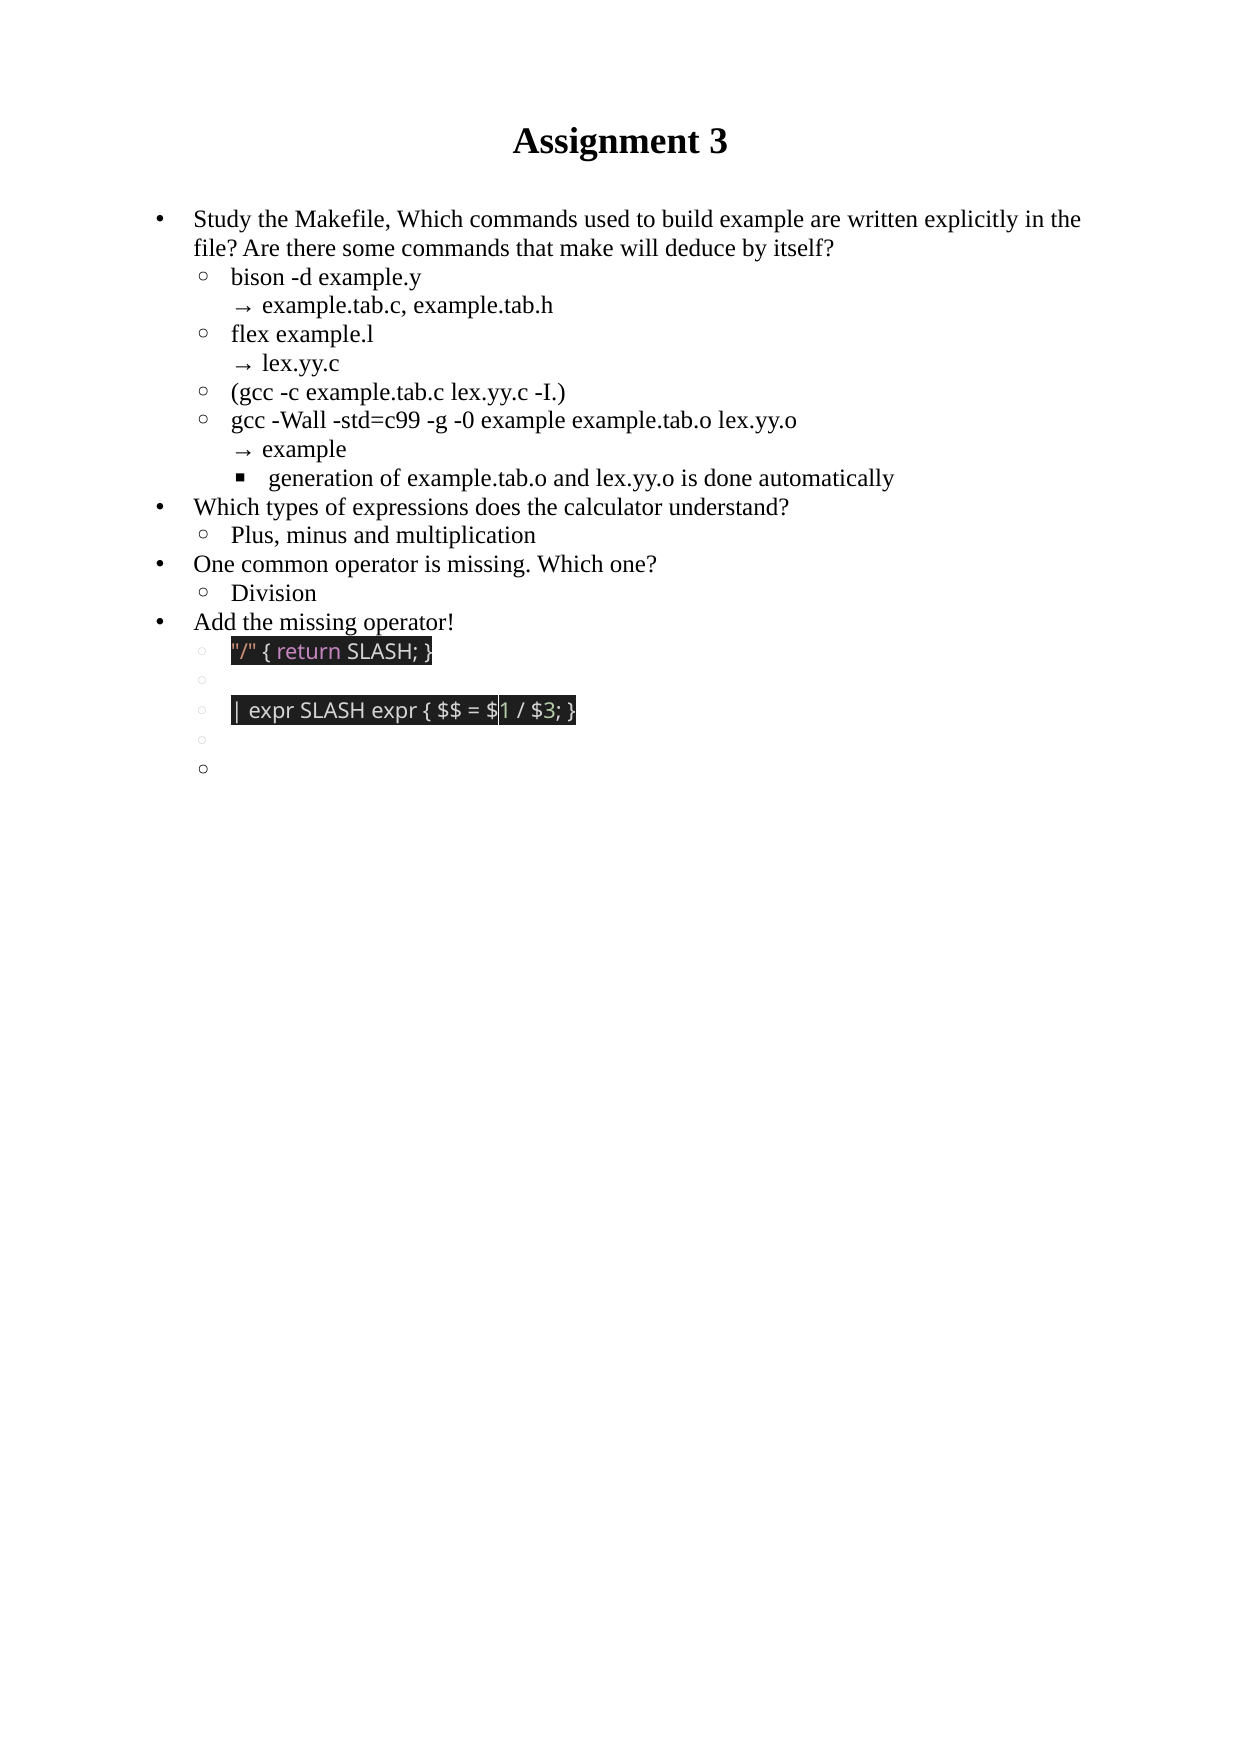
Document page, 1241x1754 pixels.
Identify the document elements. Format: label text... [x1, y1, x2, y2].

list bison -d example.y [193, 262, 1122, 291]
list Division [193, 578, 1122, 607]
list Plus, minus and multiplication [193, 521, 1122, 549]
list "/" { return SLASH; } [193, 636, 1122, 665]
list (gcc -c example.tab.c lex.yy.c -I.) [193, 377, 1122, 406]
list → lex.yy.c [193, 348, 1122, 377]
list → example.tab.c, example.tab.h [193, 291, 1122, 319]
list Which types of expressions does the calculator understand? [156, 492, 1122, 521]
list Add the missing operator! [156, 607, 1122, 636]
list flex example.l [193, 319, 1122, 348]
list One common operator is missing. Which one? [156, 549, 1122, 578]
list generation of example.tab.o and lex.yy.o is done automatically [231, 463, 1122, 492]
list → example [193, 434, 1122, 463]
text Assignment 3 [118, 118, 1122, 161]
list | expr SLASH expr { $$ = $1 / $3; } [193, 695, 1122, 725]
list Study the Makefile, Which commands used to build example are written explicitly in the file? Are there some commands that make will deduce by itself? [156, 204, 1122, 262]
list gcc -Wall -std=c99 -g -0 example example.tab.o lex.yy.o [193, 406, 1122, 434]
